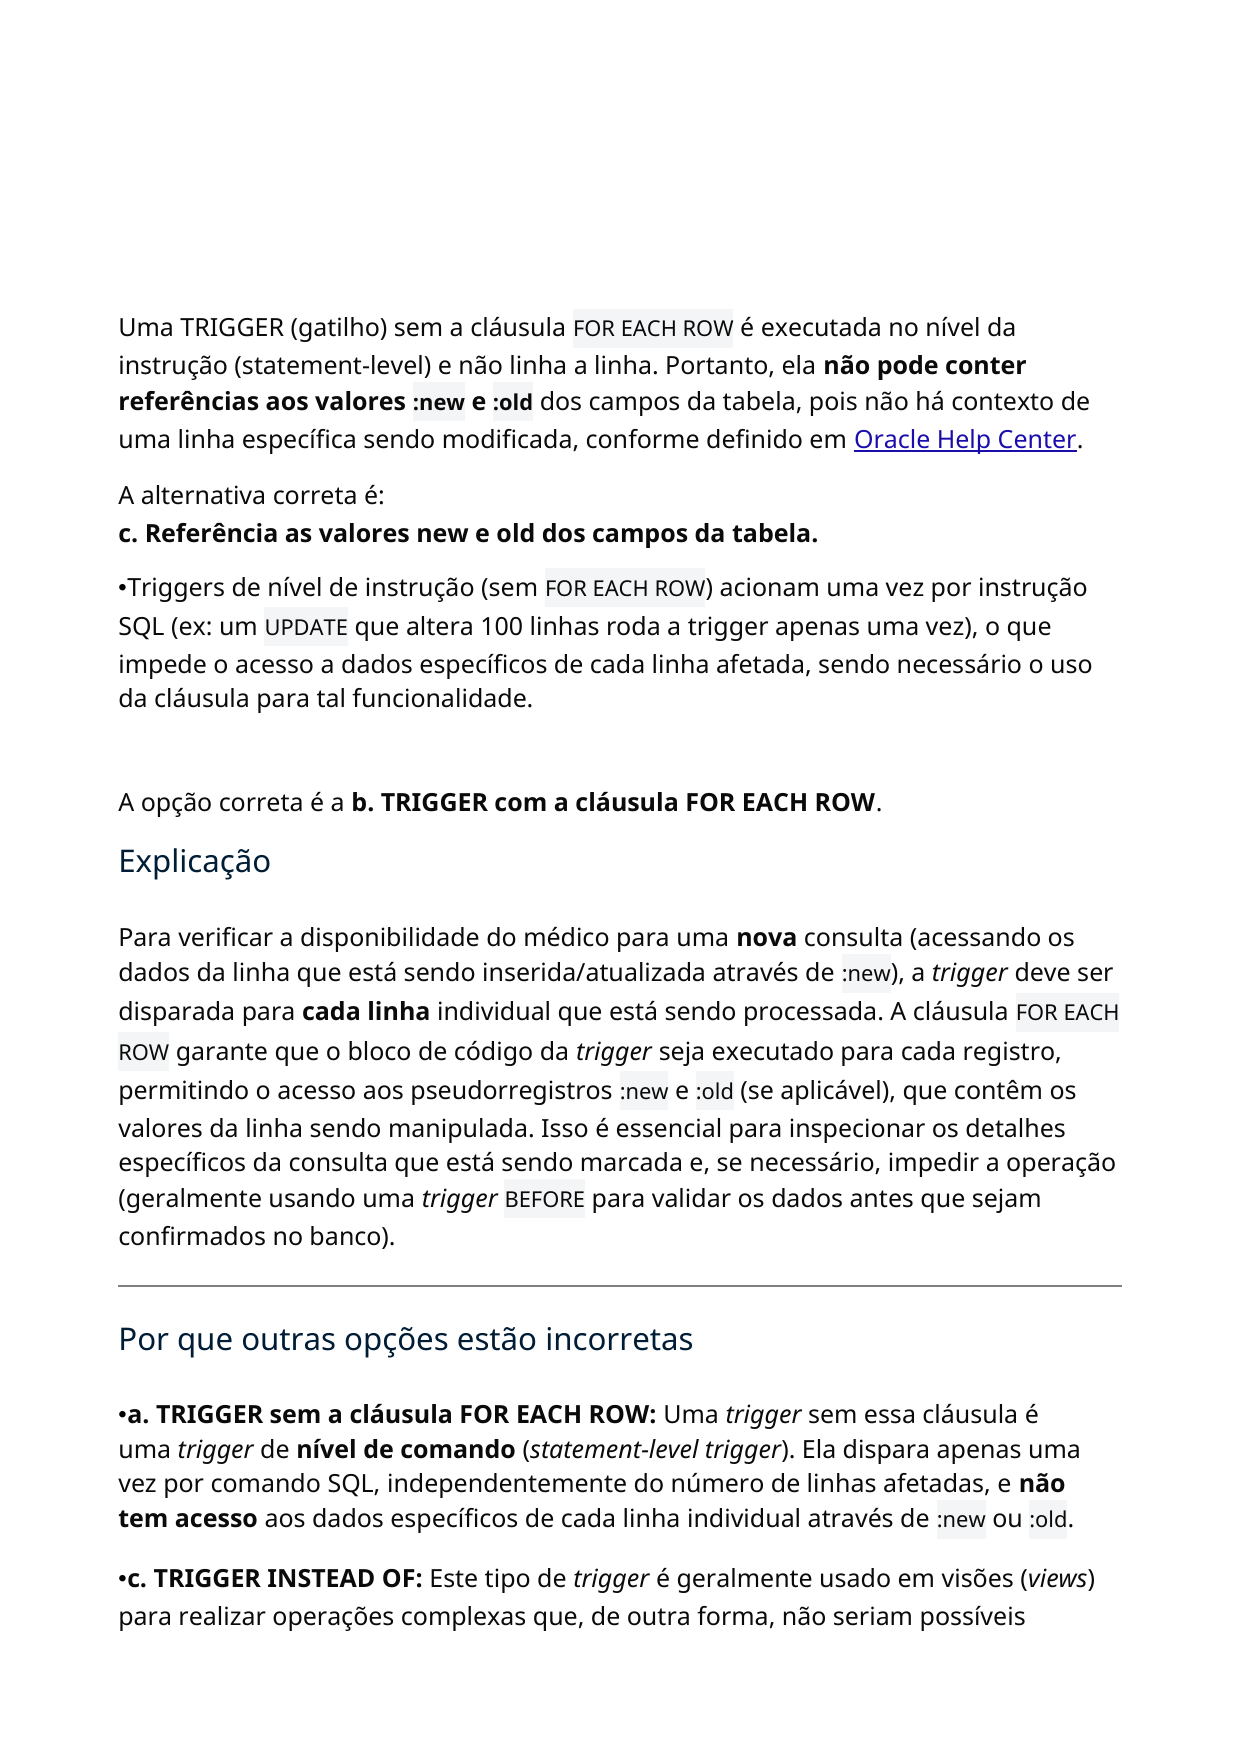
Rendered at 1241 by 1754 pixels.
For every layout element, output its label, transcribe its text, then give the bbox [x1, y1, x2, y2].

text Para verificar a disponibilidade do médico para uma nova consulta (acessando os dados da linha que está sendo inserida/atualizada através de :new), a trigger deve ser disparada para cada linha individual que está sendo processada. A cláusula FOR EACH ROW garante que o bloco de código da trigger seja executado para cada registro, permitindo o acesso aos pseudorregistros :new e :old (se aplicável), que contêm os valores da linha sendo manipulada. Isso é essencial para inspecionar os detalhes específicos da consulta que está sendo marcada e, se necessário, impedir a operação (geralmente usando uma trigger BEFORE para validar os dados antes que sejam confirmados no banco). [118, 919, 1122, 1252]
list c. TRIGGER INSTEAD OF: Este tipo de trigger é geralmente usado em visões (views) para realizar operações complexas que, de outra forma, não seriam possíveis [118, 1558, 1122, 1633]
text A opção correta é a b. TRIGGER com a cláusula FOR EACH ROW. [118, 782, 1122, 819]
text Explicação [118, 838, 1122, 882]
list a. TRIGGER sem a cláusula FOR EACH ROW: Uma trigger sem essa cláusula é uma trigger de nível de comando (statement-level trigger). Ela dispara apenas uma vez por comando SQL, independentemente do número de linhas afetadas, e não tem acesso aos dados específicos de cada linha individual através de :new ou :old. [118, 1397, 1122, 1539]
text A alternativa correta é: c. Referência as valores new e old dos campos da tabela. [118, 474, 1122, 549]
text Por que outras opções estão incorretas [118, 1315, 1122, 1359]
list Triggers de nível de instrução (sem FOR EACH ROW) acionam uma vez por instrução SQL (ex: um UPDATE que altera 100 linhas roda a trigger apenas uma vez), o que impede o acesso a dados específicos de cada linha afetada, sendo necessário o uso da cláusula para tal funcionalidade. [118, 568, 1122, 715]
text Uma TRIGGER (gatilho) sem a cláusula FOR EACH ROW é executada no nível da instrução (statement-level) e não linha a linha. Portanto, ela não pode conter referências aos valores :new e :old dos campos da tabela, pois não há contexto de uma linha específica sendo modificada, conforme definido em Oracle Help Center. [118, 308, 1122, 456]
